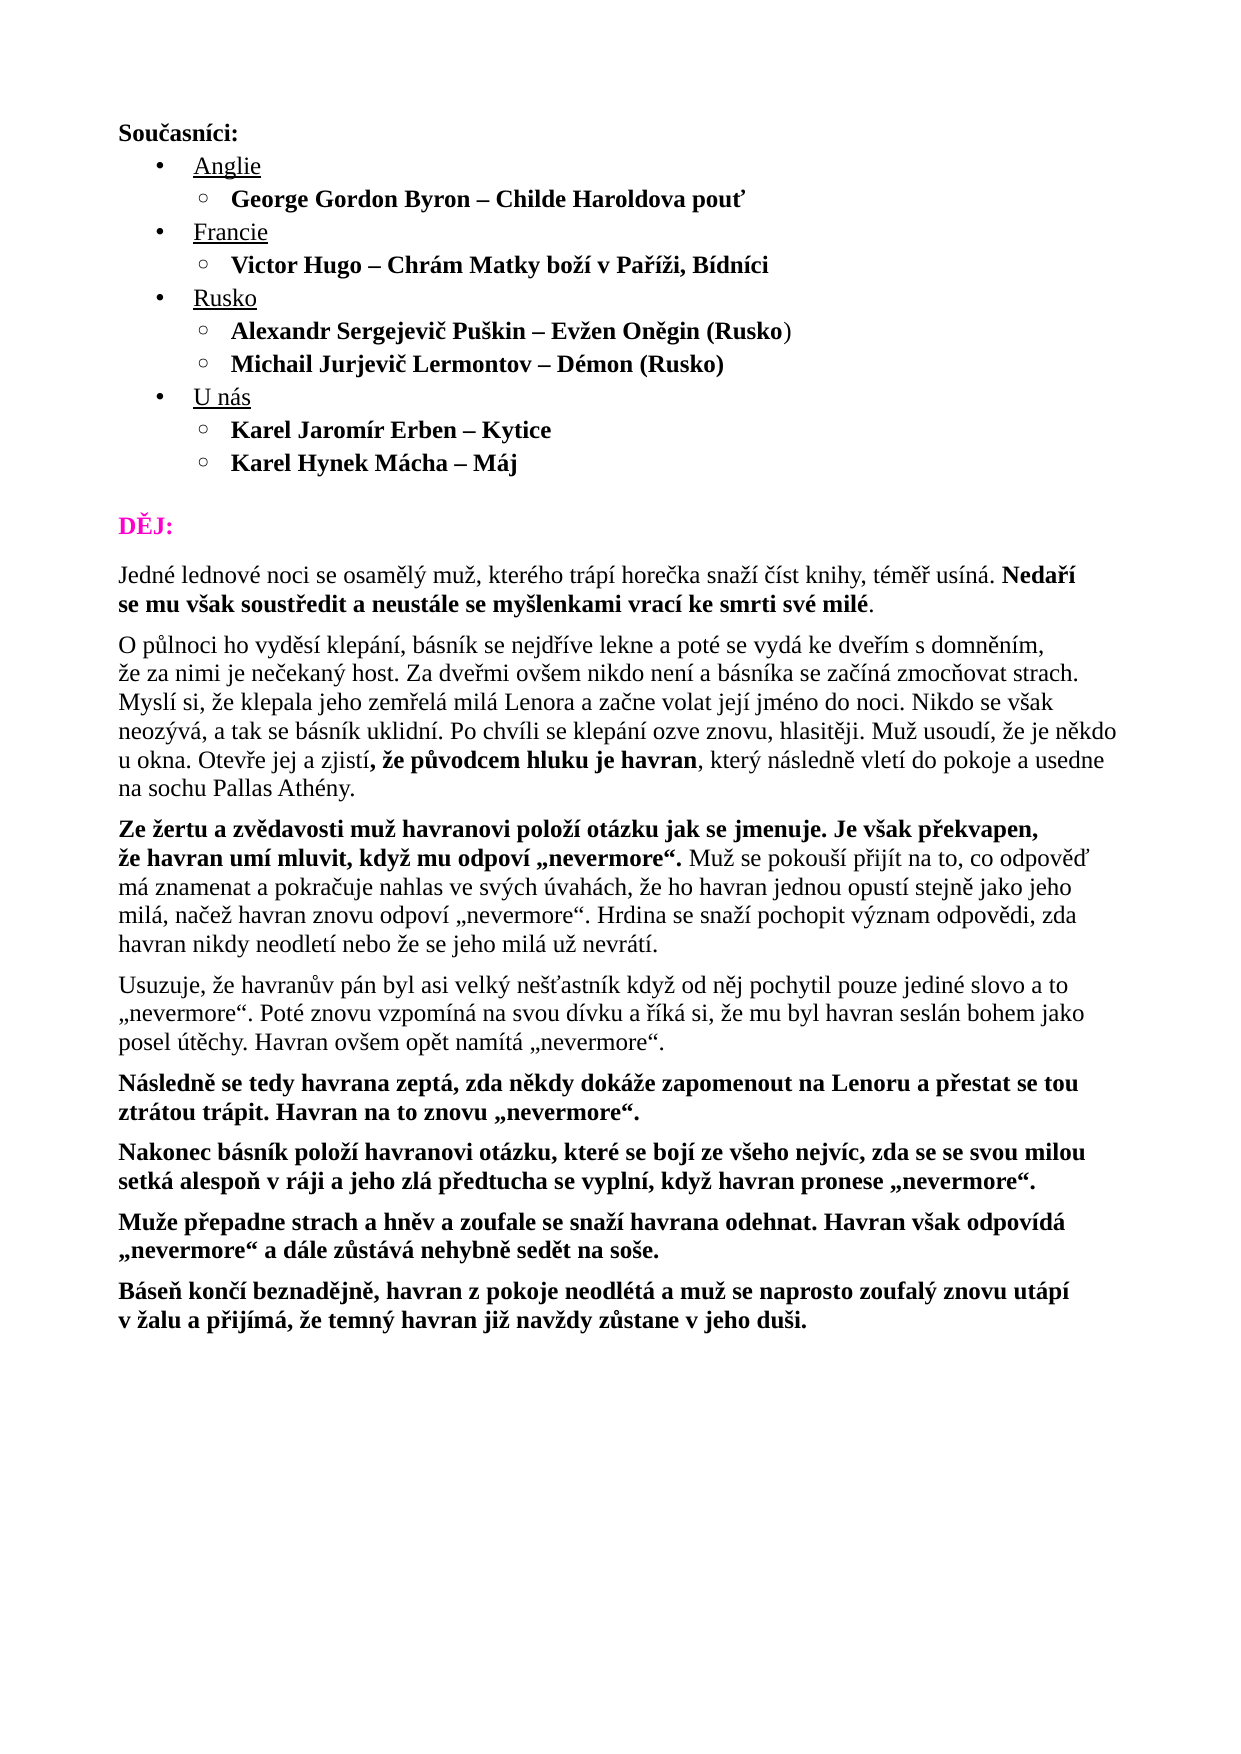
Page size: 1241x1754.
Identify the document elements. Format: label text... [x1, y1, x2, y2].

text O půlnoci ho vyděsí klepání, básník se nejdříve lekne a poté se vydá ke dveřím s domněním, že za nimi je nečekaný host. Za dveřmi ovšem nikdo není a básníka se začíná zmocňovat strach. Myslí si, že klepala jeho zemřelá milá Lenora a začne volat její jméno do noci. Nikdo se však neozývá, a tak se básník uklidní. Po chvíli se klepání ozve znovu, hlasitěji. Muž usoudí, že je někdo u okna. Otevře jej a zjistí, že původcem hluku je havran, který následně vletí do pokoje a usedne na sochu Pallas Athény. [118, 630, 1122, 802]
list Karel Hynek Mácha – Máj [193, 448, 1122, 477]
list Rusko [156, 283, 1122, 312]
list Alexandr Sergejevič Puškin – Evžen Oněgin (Rusko) [193, 316, 1122, 345]
text Ze žertu a zvědavosti muž havranovi položí otázku jak se jmenuje. Je však překvapen, že havran umí mluvit, když mu odpoví „nevermore“. Muž se pokouší přijít na to, co odpověď má znamenat a pokračuje nahlas ve svých úvahách, že ho havran jednou opustí stejně jako jeho milá, načež havran znovu odpoví „nevermore“. Hrdina se snaží pochopit význam odpovědi, zda havran nikdy neodletí nebo že se jeho milá už nevrátí. [118, 814, 1122, 958]
text Následně se tedy havrana zeptá, zda někdy dokáže zapomenout na Lenoru a přestat se tou ztrátou trápit. Havran na to znovu „nevermore“. [118, 1068, 1122, 1125]
text Nakonec básník položí havranovi otázku, které se bojí ze všeho nejvíc, zda se se svou milou setká alespoň v ráji a jeho zlá předtucha se vyplní, když havran pronese „nevermore“. [118, 1137, 1122, 1195]
text Současníci: [118, 118, 1122, 147]
list Karel Jaromír Erben – Kytice [193, 415, 1122, 444]
list U nás [156, 382, 1122, 411]
list Anglie [156, 151, 1122, 180]
text Jedné lednové noci se osamělý muž, kterého trápí horečka snaží číst knihy, téměř usíná. Nedaří se mu však soustředit a neustále se myšlenkami vrací ke smrti své milé. [118, 560, 1122, 618]
list Victor Hugo – Chrám Matky boží v Paříži, Bídníci [193, 250, 1122, 279]
text Báseň končí beznadějně, havran z pokoje neodlétá a muž se naprosto zoufalý znovu utápí v žalu a přijímá, že temný havran již navždy zůstane v jeho duši. [118, 1276, 1122, 1333]
list Michail Jurjevič Lermontov – Démon (Rusko) [193, 349, 1122, 378]
list George Gordon Byron – Childe Haroldova pouť [193, 184, 1122, 213]
list Francie [156, 217, 1122, 246]
text Muže přepadne strach a hněv a zoufale se snaží havrana odehnat. Havran však odpovídá „nevermore“ a dále zůstává nehybně sedět na soše. [118, 1207, 1122, 1264]
text Usuzuje, že havranův pán byl asi velký nešťastník když od něj pochytil pouze jediné slovo a to „nevermore“. Poté znovu vzpomíná na svou dívku a říká si, že mu byl havran seslán bohem jako posel útěchy. Havran ovšem opět namítá „nevermore“. [118, 970, 1122, 1056]
text DĚJ: [118, 511, 1122, 539]
